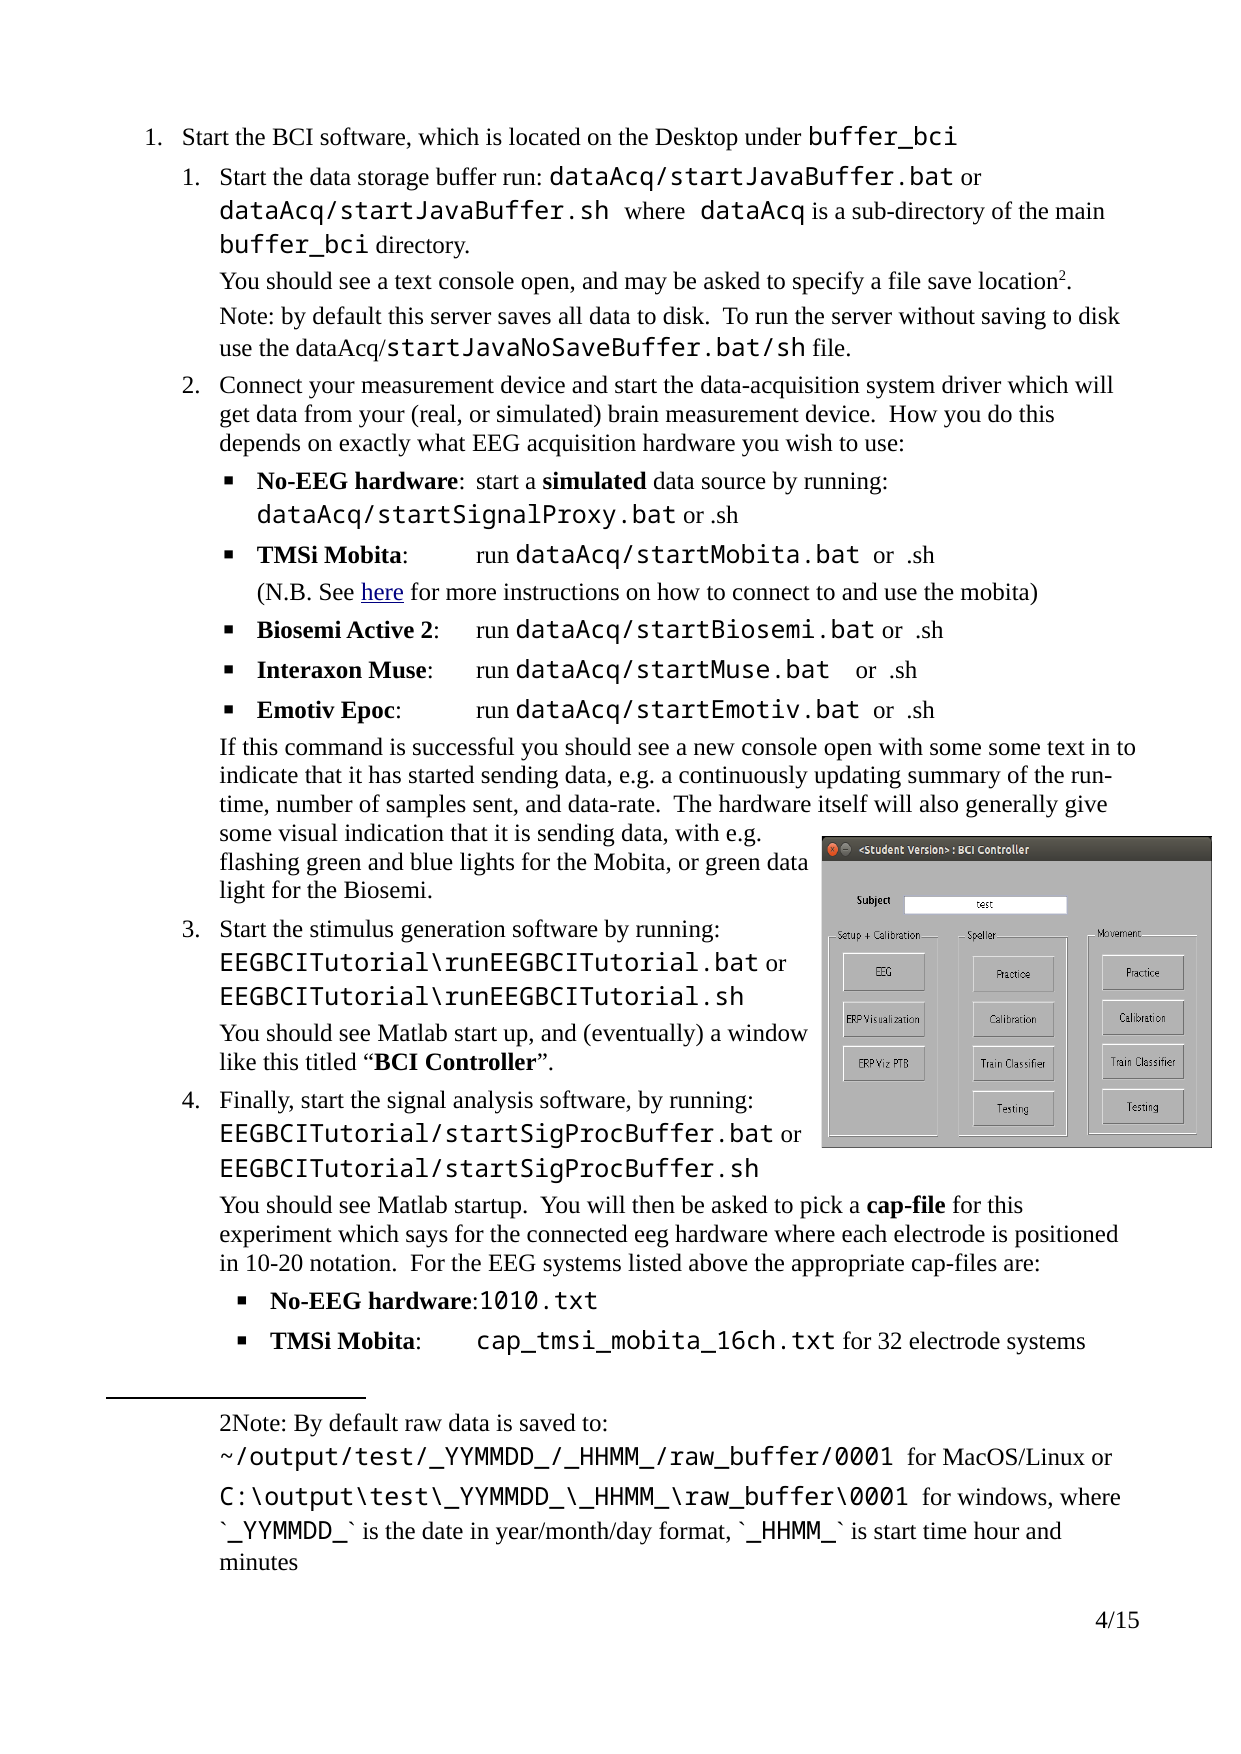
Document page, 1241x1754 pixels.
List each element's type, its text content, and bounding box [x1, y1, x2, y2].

list Finally, start the signal analysis software, by running: EEGBCITutorial/startSigProcBuffer.bat or EEGBCITutorial/startSigProcBuffer.sh [182, 1082, 1139, 1184]
list No-EEG hardware: start a simulated data source by running: dataAcq/startSignalProxy.bat or .sh [219, 462, 1139, 531]
list If this command is successful you should see a new console open with some some text in to indicate that it has started sending data, e.g. a continuously updating summary of the run-time, number of samples sent, and data-rate. The hardware itself will also generally give some visual indication that it is sending data, with e.g. flashing green and blue lights for the Mobita, or green data light for the Biosemi. [182, 732, 1139, 904]
list Emotiv Epoc: run dataAcq/startEmotiv.bat or .sh [219, 692, 1139, 726]
list No-EEG hardware:1010.txt [232, 1283, 1139, 1317]
list You should see Matlab start up, and (eventually) a window like this titled “BCI Controller”. [182, 1018, 821, 1076]
list Biosemi Active 2: run dataAcq/startBiosemi.bat or .sh [219, 611, 1139, 646]
list C:\output\test\_YYMMDD_\_HHMM_\raw_buffer\0001 for windows, where `_YYMMDD_` is the date in year/month/day format, `_HHMM_` is start time hour and minutes [182, 1478, 1139, 1575]
list Note: by default this server saves all data to disk. To run the server without saving to disk use the dataAcq/startJavaNoSaveBuffer.bat/sh file. [182, 301, 1139, 364]
list You should see a text console open, and may be asked to specify a file save location. [182, 266, 1139, 295]
list (N.B. See here for more instructions on how to connect to and use the mobita) [219, 577, 1139, 605]
list Note: By default raw data is saved to: ~/output/test/_YYMMDD_/_HHMM_/raw_buffer/0001 for MacOS/Linux or [182, 1404, 1139, 1472]
picture [821, 836, 1212, 1148]
list TMSi Mobita: cap_tmsi_mobita_16ch.txt for 32 electrode systems [232, 1323, 1139, 1357]
list Connect your measurement device and start the data-acquisition system driver which will get data from your (real, or simulated) brain measurement device. How you do this depends on exactly what EEG acquisition hardware you wish to use: [182, 370, 1139, 456]
list Interaxon Muse: run dataAcq/startMuse.bat or .sh [219, 652, 1139, 686]
list TMSi Mobita: run dataAcq/startMobita.bat or .sh [219, 537, 1139, 571]
list Start the BCI software, which is located on the Desktop under buffer_bci [144, 118, 1139, 152]
list Start the data storage buffer run: dataAcq/startJavaBuffer.bat or dataAcq/startJavaBuffer.sh where dataAcq is a sub-directory of the main buffer_bci directory. [182, 158, 1139, 260]
list Start the stimulus generation software by running: EEGBCITutorial\runEEGBCITutorial.bat or EEGBCITutorial\runEEGBCITutorial.sh [182, 910, 821, 1012]
list You should see Matlab startup. You will then be asked to pick a cap-file for this experiment which says for the connected eeg hardware where each electrode is positioned in 10-20 notation. For the EEG systems listed above the appropriate cap-files are: [182, 1190, 1139, 1277]
